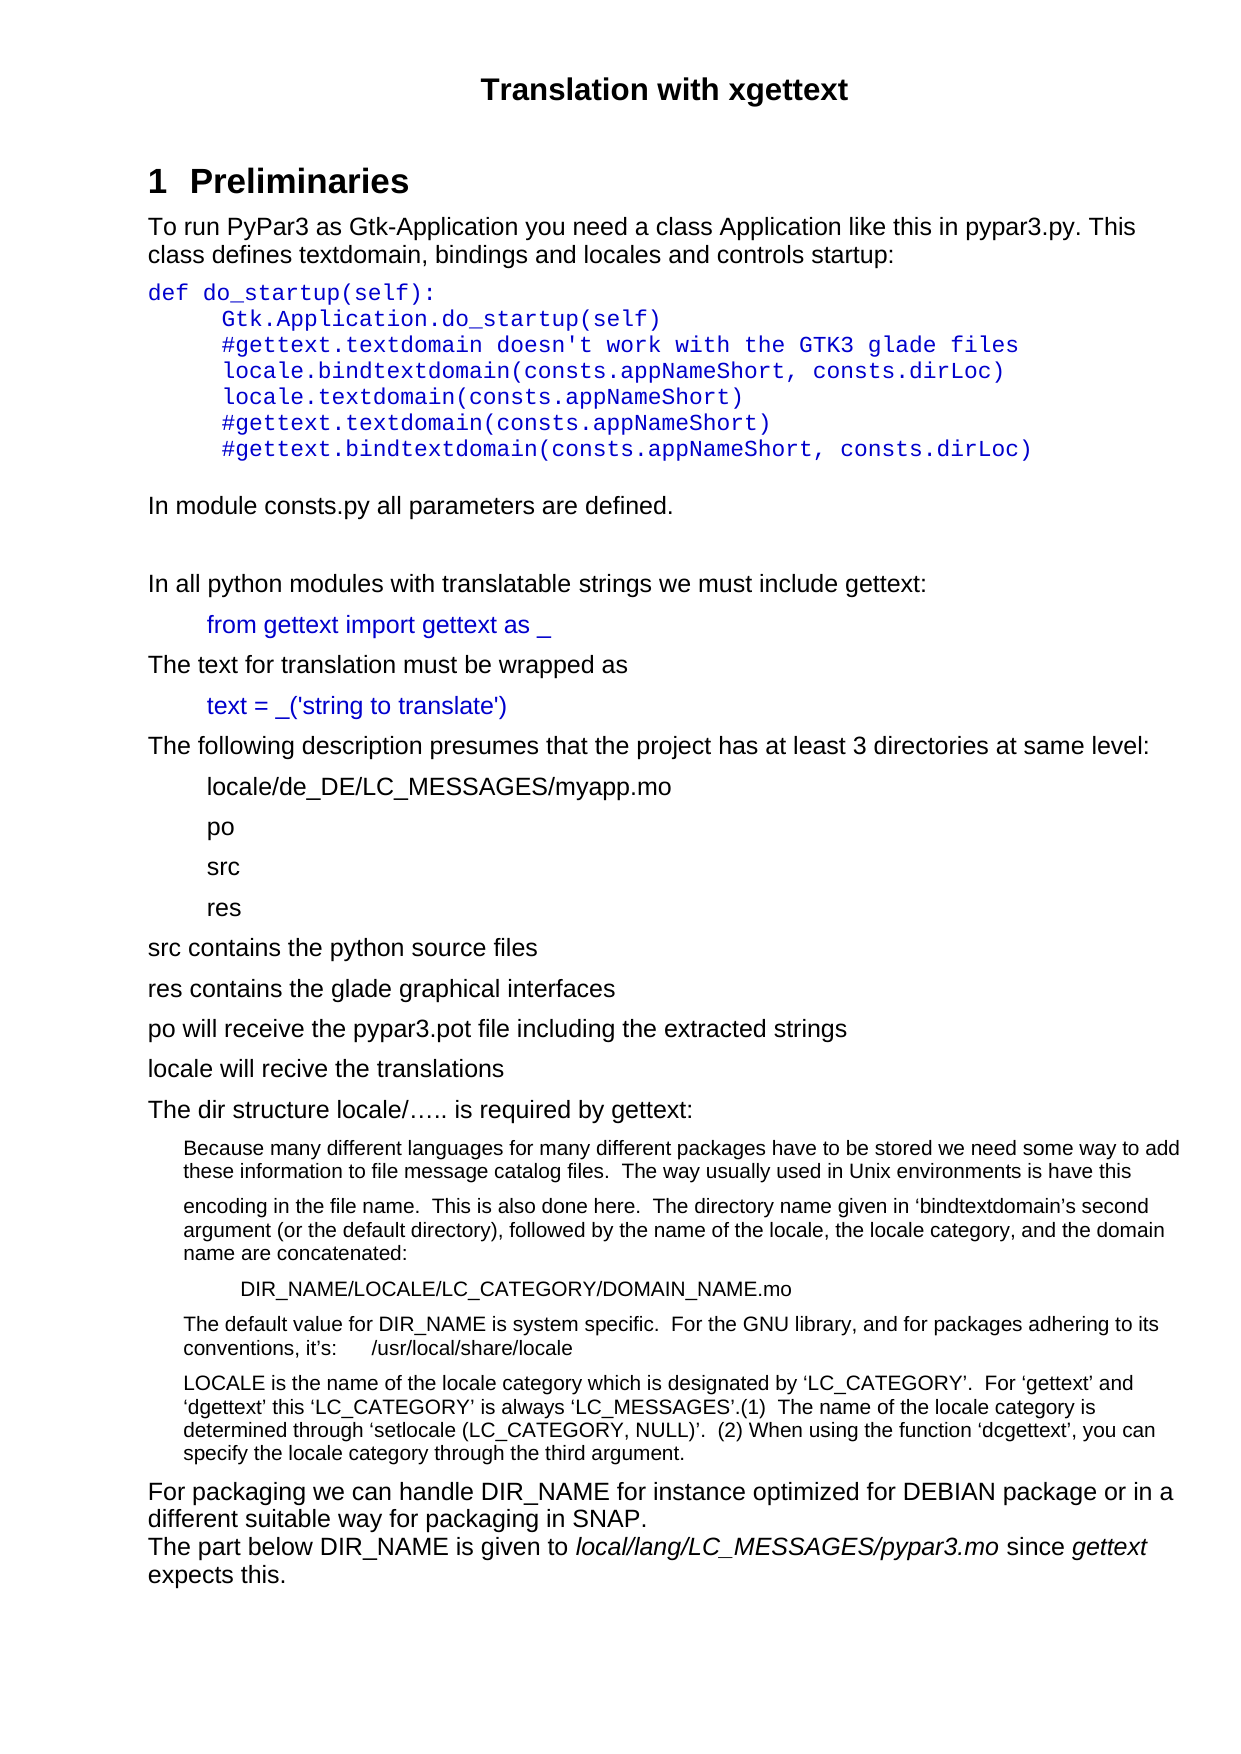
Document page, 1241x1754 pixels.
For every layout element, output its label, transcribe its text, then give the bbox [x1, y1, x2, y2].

text DIR_NAME/LOCALE/LC_CATEGORY/DOMAIN_NAME.mo [183, 1277, 1181, 1301]
text def do_startup(self): [148, 282, 1181, 307]
text res [207, 894, 1181, 922]
text Gtk.Application.do_startup(self) [148, 307, 1181, 333]
text res contains the glade graphical interfaces [148, 974, 1181, 1002]
text from gettext import gettext as _ [207, 611, 1181, 639]
text In module consts.py all parameters are defined. [148, 491, 1181, 519]
subtitle Preliminaries [148, 162, 1181, 201]
text LOCALE is the name of the locale category which is designated by ‘LC_CATEGORY’. For ‘gettext’ and ‘dgettext’ this ‘LC_CATEGORY’ is always ‘LC_MESSAGES’.(1) The name of the locale category is determined through ‘setlocale (LC_CATEGORY, NULL)’. (2) When using the function ‘dcgettext’, you can specify the locale category through the third argument. [183, 1372, 1181, 1465]
text For packaging we can handle DIR_NAME for instance optimized for DEBIAN package or in a different suitable way for packaging in SNAP. The part below DIR_NAME is given to local/lang/LC_MESSAGES/pypar3.mo since gettext expects this. [148, 1477, 1181, 1589]
text In all python modules with translatable strings we must include gettext: [148, 570, 1181, 598]
text locale.bindtextdomain(consts.appNameShort, consts.dirLoc) [148, 359, 1181, 385]
text The default value for DIR_NAME is system specific. For the GNU library, and for packages adhering to its conventions, it’s: /usr/local/share/locale [183, 1313, 1181, 1359]
text encoding in the file name. This is also done here. The directory name given in ‘bindtextdomain’s second argument (or the default directory), followed by the name of the locale, the locale category, and the domain name are concatenated: [183, 1195, 1181, 1265]
text src [207, 853, 1181, 881]
text The dir structure locale/….. is required by gettext: [148, 1096, 1181, 1124]
text To run PyPar3 as Gtk-Application you need a class Application like this in pypar3.py. This class defines textdomain, bindings and locales and controls startup: [148, 213, 1181, 269]
text Because many different languages for many different packages have to be stored we need some way to add these information to file message catalog files. The way usually used in Unix environments is have this [183, 1136, 1181, 1183]
text The following description presumes that the project has at least 3 directories at same level: [148, 732, 1181, 760]
text text = _('string to translate') [207, 692, 1181, 719]
text locale.textdomain(consts.appNameShort) [148, 385, 1181, 411]
text locale will recive the translations [148, 1055, 1181, 1083]
text po will receive the pypar3.pot file including the extracted strings [148, 1015, 1181, 1043]
text #gettext.bindtextdomain(consts.appNameShort, consts.dirLoc) [148, 437, 1181, 463]
text locale/de_DE/LC_MESSAGES/myapp.mo [207, 772, 1181, 800]
text po [207, 813, 1181, 841]
text src contains the python source files [148, 934, 1181, 962]
text #gettext.textdomain doesn't work with the GTK3 glade files [148, 333, 1181, 359]
text #gettext.textdomain(consts.appNameShort) [148, 411, 1181, 437]
text The text for translation must be wrapped as [148, 651, 1181, 679]
